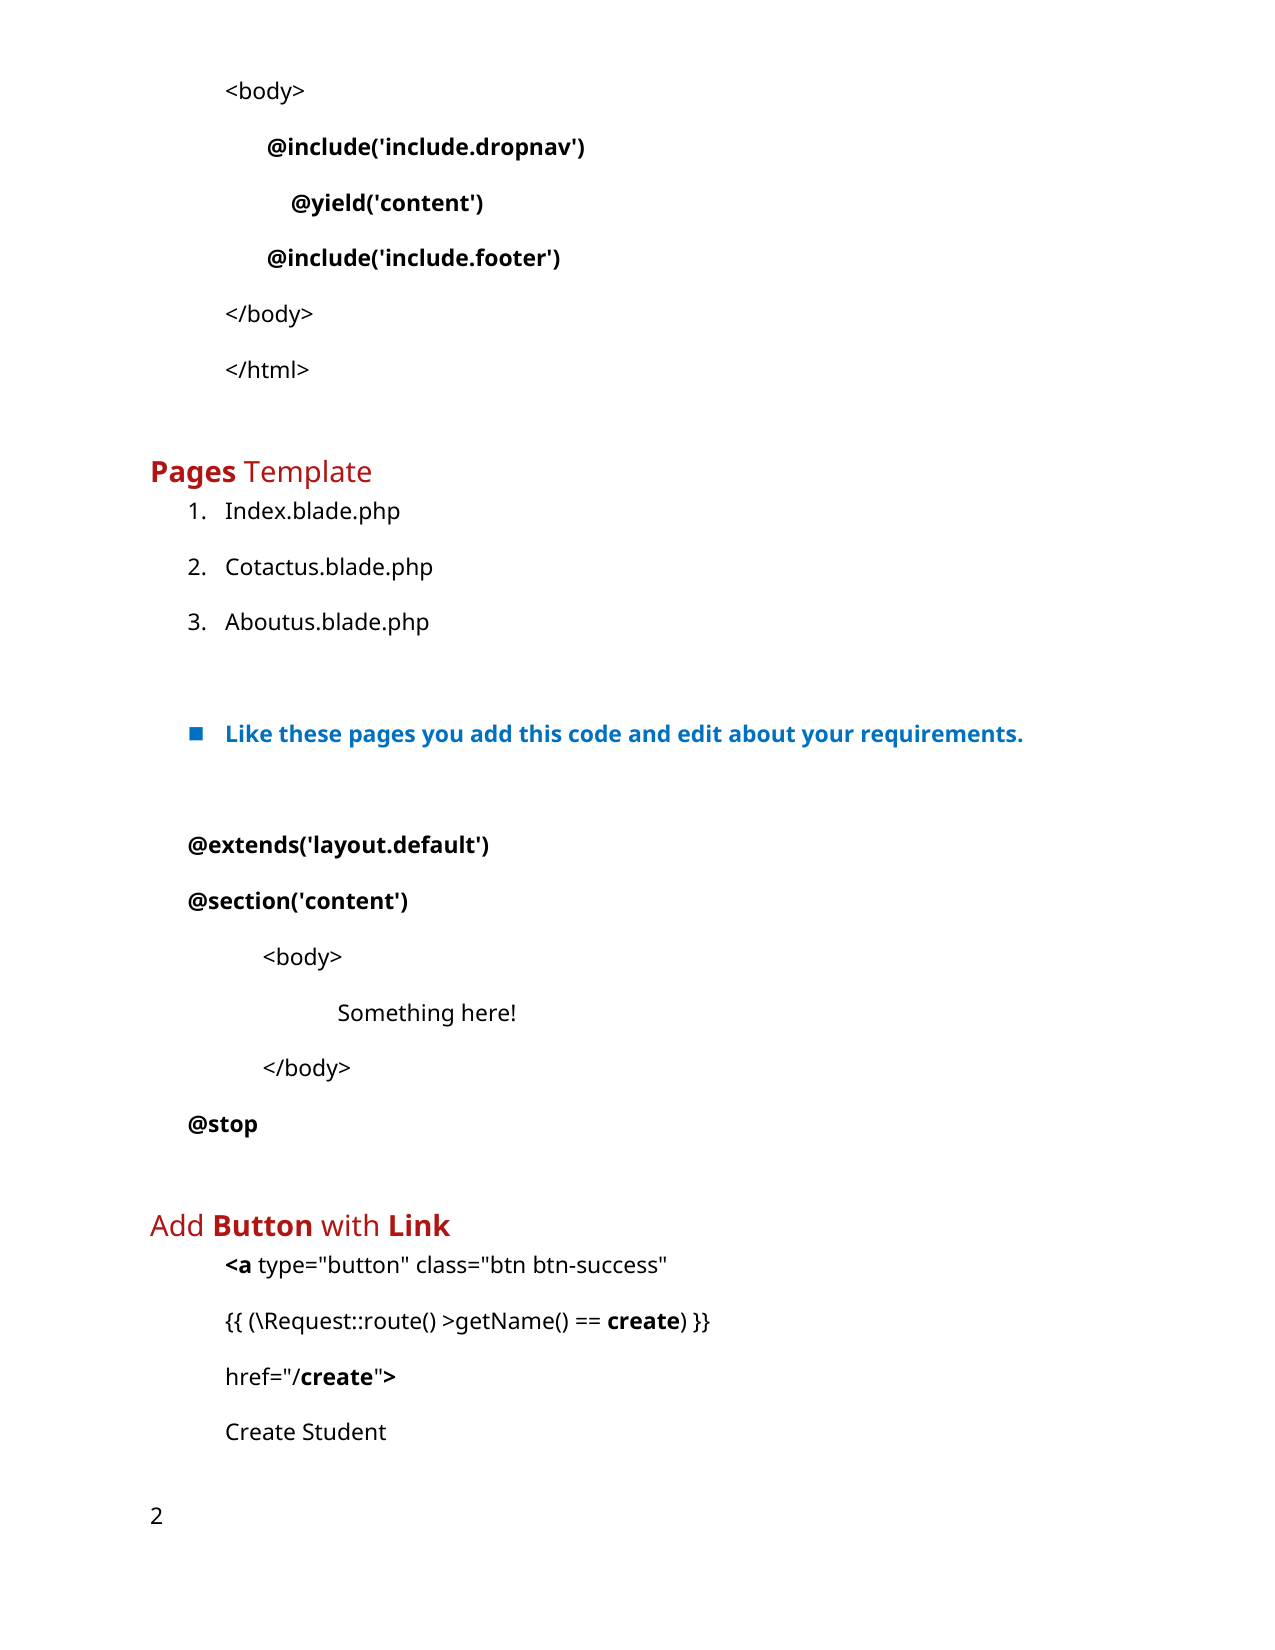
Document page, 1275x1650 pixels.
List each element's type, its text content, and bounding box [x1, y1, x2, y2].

text </body> [187, 1052, 1125, 1083]
text @extends('layout.default') [187, 829, 1125, 861]
text Create Student [225, 1416, 1125, 1448]
text {{ (\Request::route() >getName() == create) }} [225, 1305, 1125, 1336]
text @yield('content') [225, 186, 1125, 218]
subtitle Add Button with Link [150, 1205, 1125, 1245]
text </html> [225, 354, 1125, 385]
text @include('include.footer') [225, 242, 1125, 273]
text href="/create"> [225, 1361, 1125, 1392]
text <a type="button" class="btn btn-success" [225, 1249, 1125, 1280]
list Cotactus.blade.php [187, 551, 1125, 582]
text @stop [187, 1108, 1125, 1139]
list Index.blade.php [187, 495, 1125, 526]
text </body> [225, 298, 1125, 329]
text Something here! [187, 996, 1125, 1028]
text @include('include.dropnav') [225, 131, 1125, 162]
subtitle Pages Template [150, 451, 1125, 491]
text <body> [225, 75, 1125, 106]
text <body> [187, 941, 1125, 972]
text @section('content') [187, 885, 1125, 916]
list Like these pages you add this code and edit about your requirements. [187, 718, 1125, 749]
list Aboutus.blade.php [187, 606, 1125, 638]
